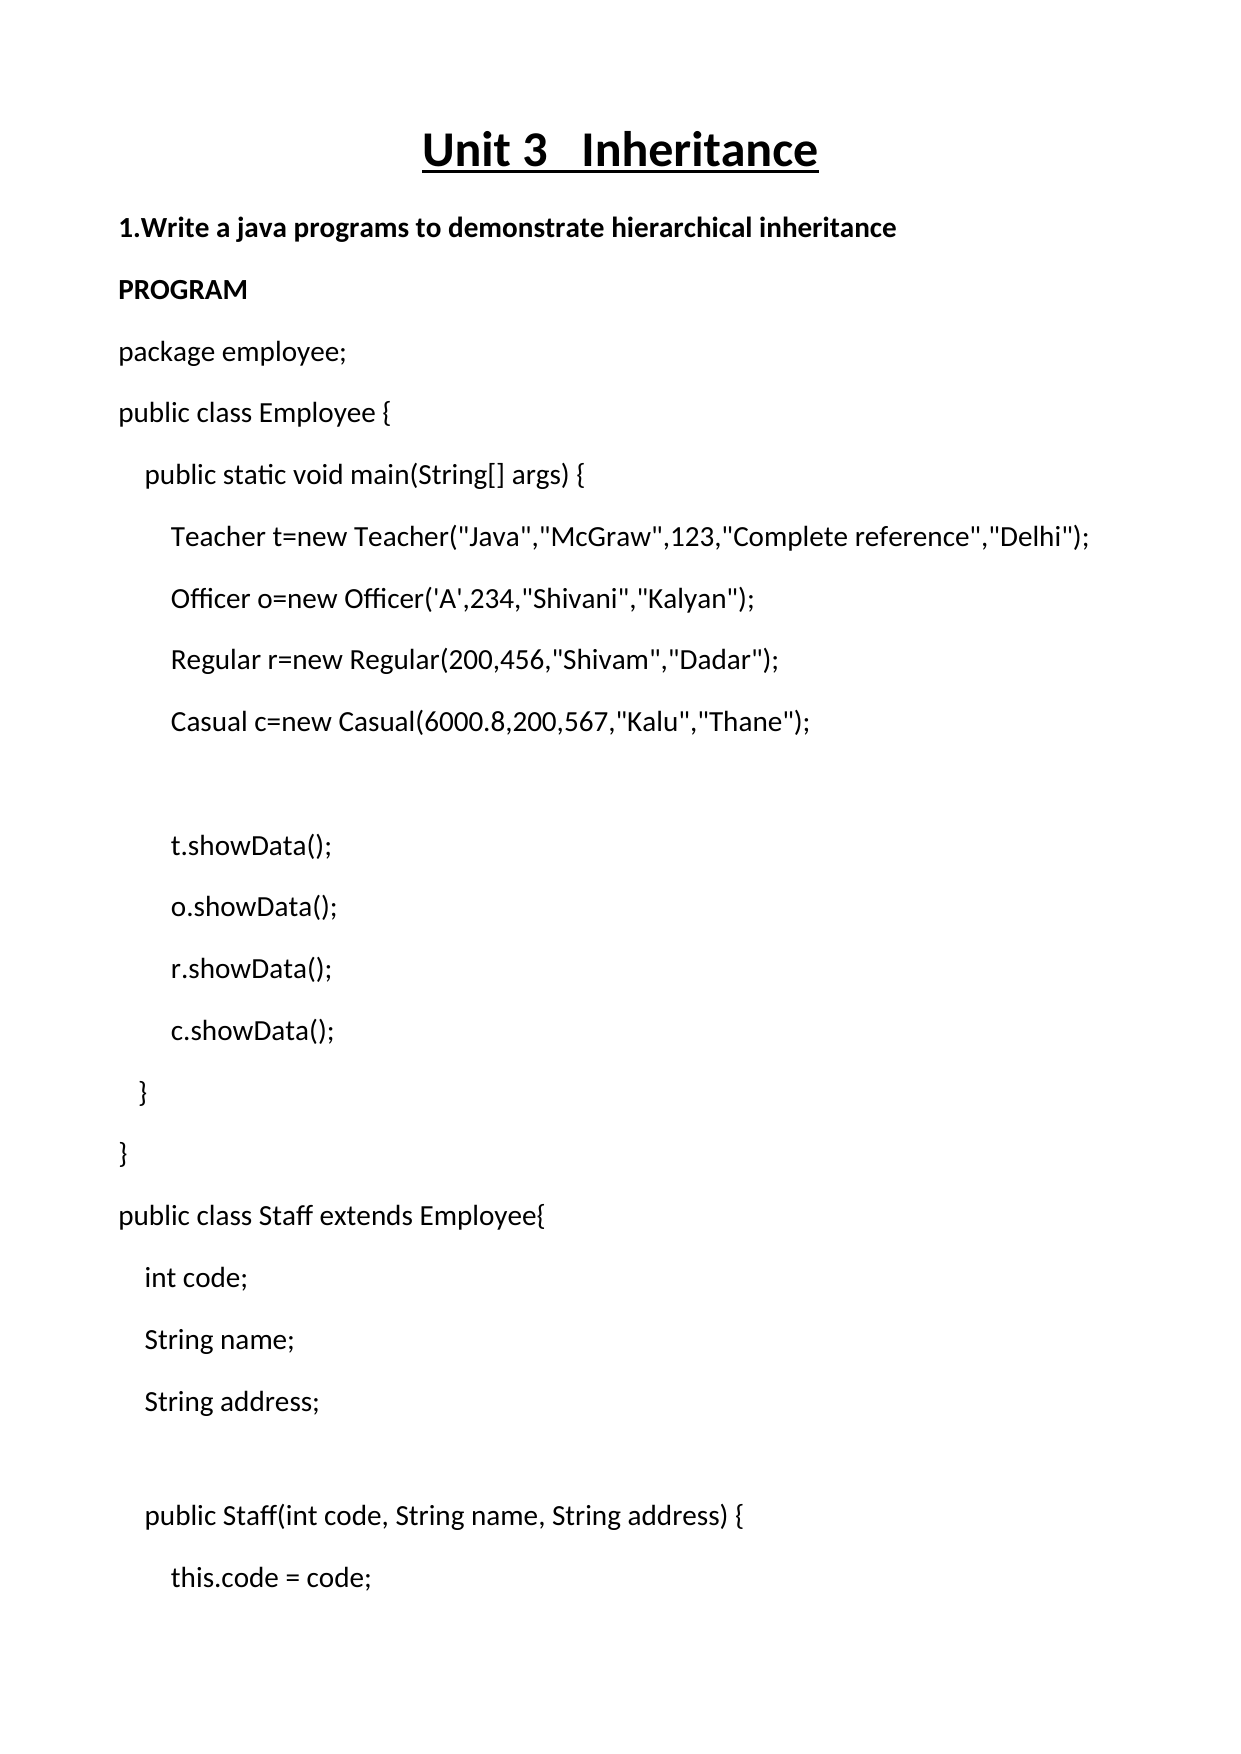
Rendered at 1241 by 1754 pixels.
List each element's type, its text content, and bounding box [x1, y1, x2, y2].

text Regular r=new Regular(200,456,"Shivam","Dadar"); [118, 641, 1122, 677]
text PROGRAM [118, 271, 1122, 306]
text public class Employee { [118, 394, 1122, 430]
text int code; [118, 1259, 1122, 1295]
text 1.Write a java programs to demonstrate hierarchical inheritance [118, 209, 1122, 245]
text public static void main(String[] args) { [118, 456, 1122, 492]
text public Staff(int code, String name, String address) { [118, 1497, 1122, 1533]
text } [118, 1074, 1122, 1109]
text Unit 3 Inheritance [118, 118, 1122, 179]
text String name; [118, 1321, 1122, 1357]
text package employee; [118, 333, 1122, 368]
text c.showData(); [118, 1012, 1122, 1048]
text } [118, 1136, 1122, 1171]
text String address; [118, 1383, 1122, 1418]
text t.showData(); [118, 827, 1122, 862]
text public class Staff extends Employee{ [118, 1197, 1122, 1233]
text r.showData(); [118, 950, 1122, 986]
text this.code = code; [118, 1559, 1122, 1595]
text Casual c=new Casual(6000.8,200,567,"Kalu","Thane"); [118, 703, 1122, 739]
text Officer o=new Officer('A',234,"Shivani","Kalyan"); [118, 580, 1122, 615]
text Teacher t=new Teacher("Java","McGraw",123,"Complete reference","Delhi"); [118, 518, 1122, 553]
text o.showData(); [118, 888, 1122, 924]
